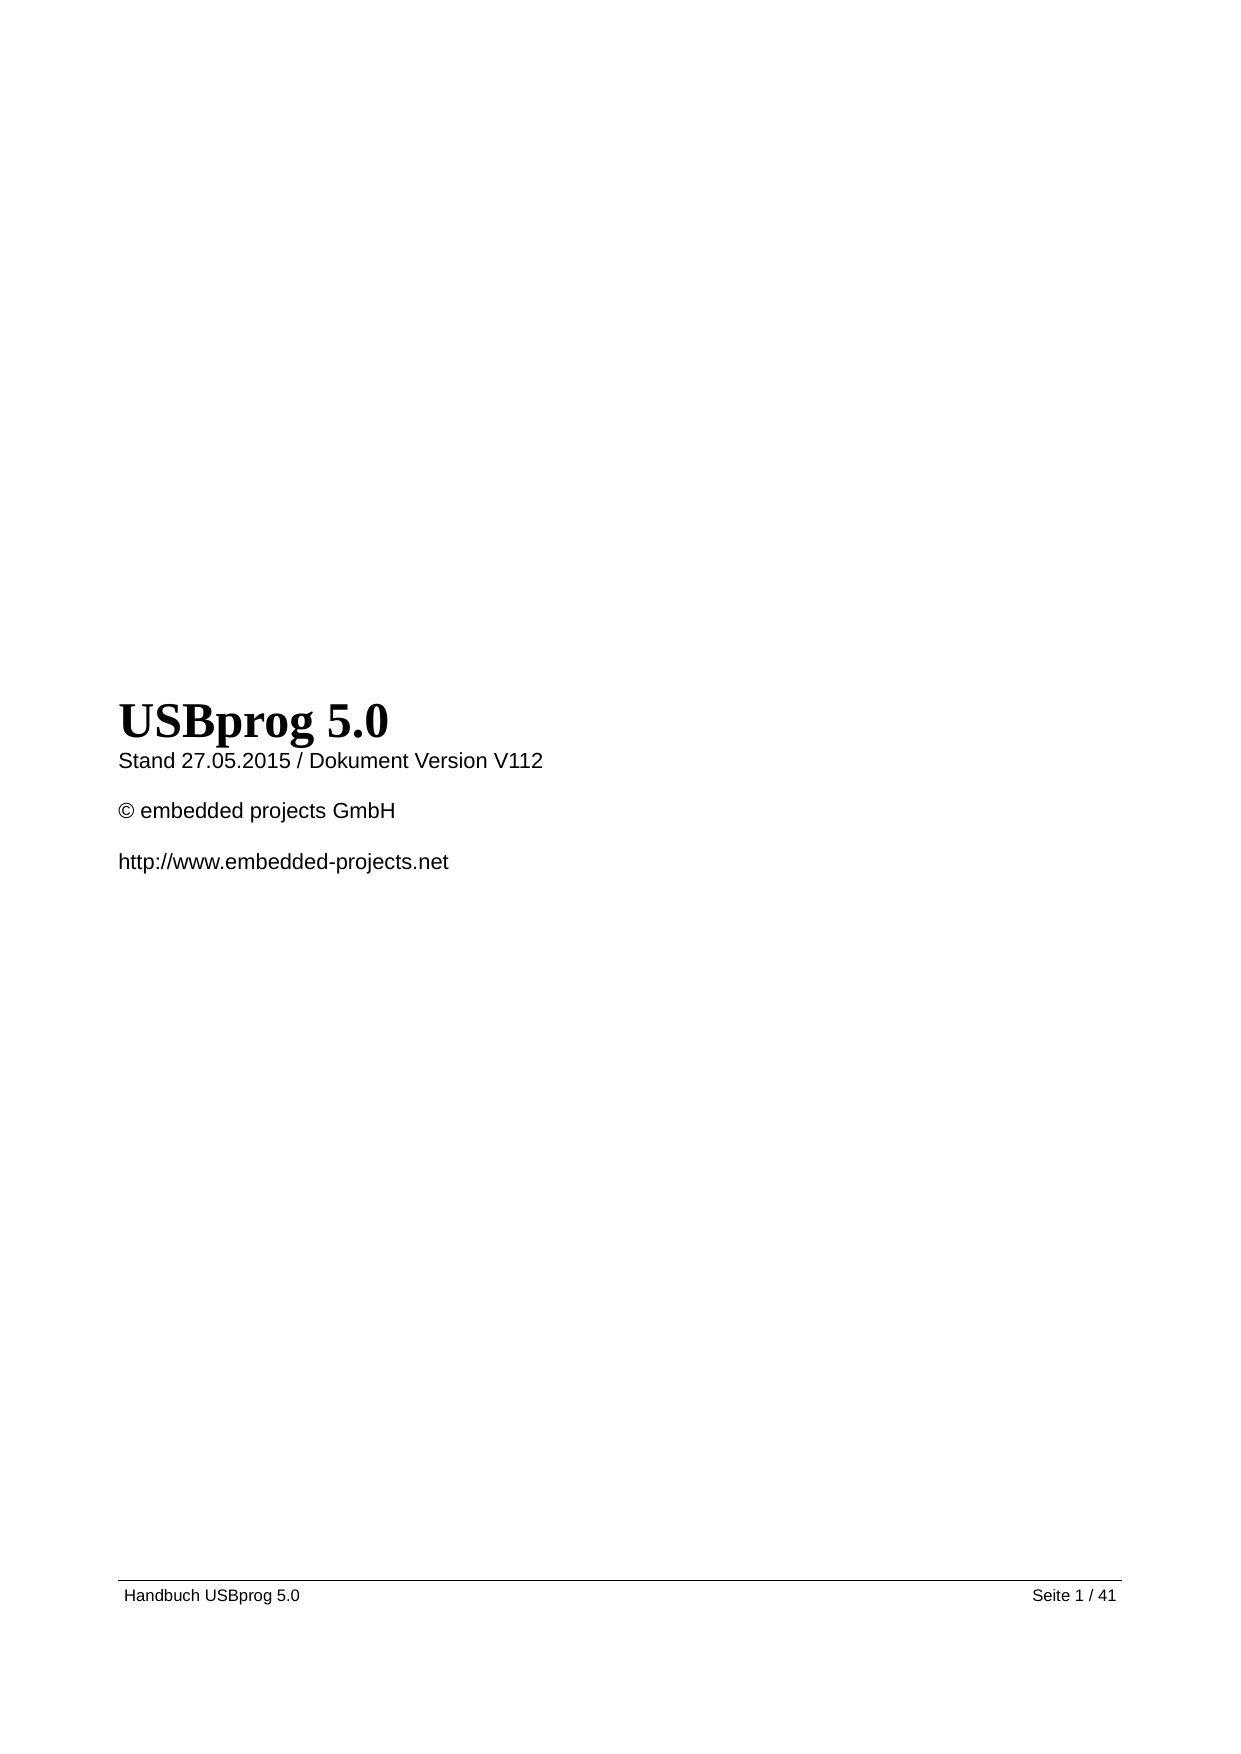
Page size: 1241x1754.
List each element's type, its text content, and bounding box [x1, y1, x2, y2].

text © embedded projects GmbH [118, 798, 1122, 823]
text Stand 27.05.2015 / Dokument Version V112 [118, 748, 1122, 773]
text http://www.embedded-projects.net [118, 849, 1122, 874]
text USBprog 5.0 [118, 690, 1122, 748]
